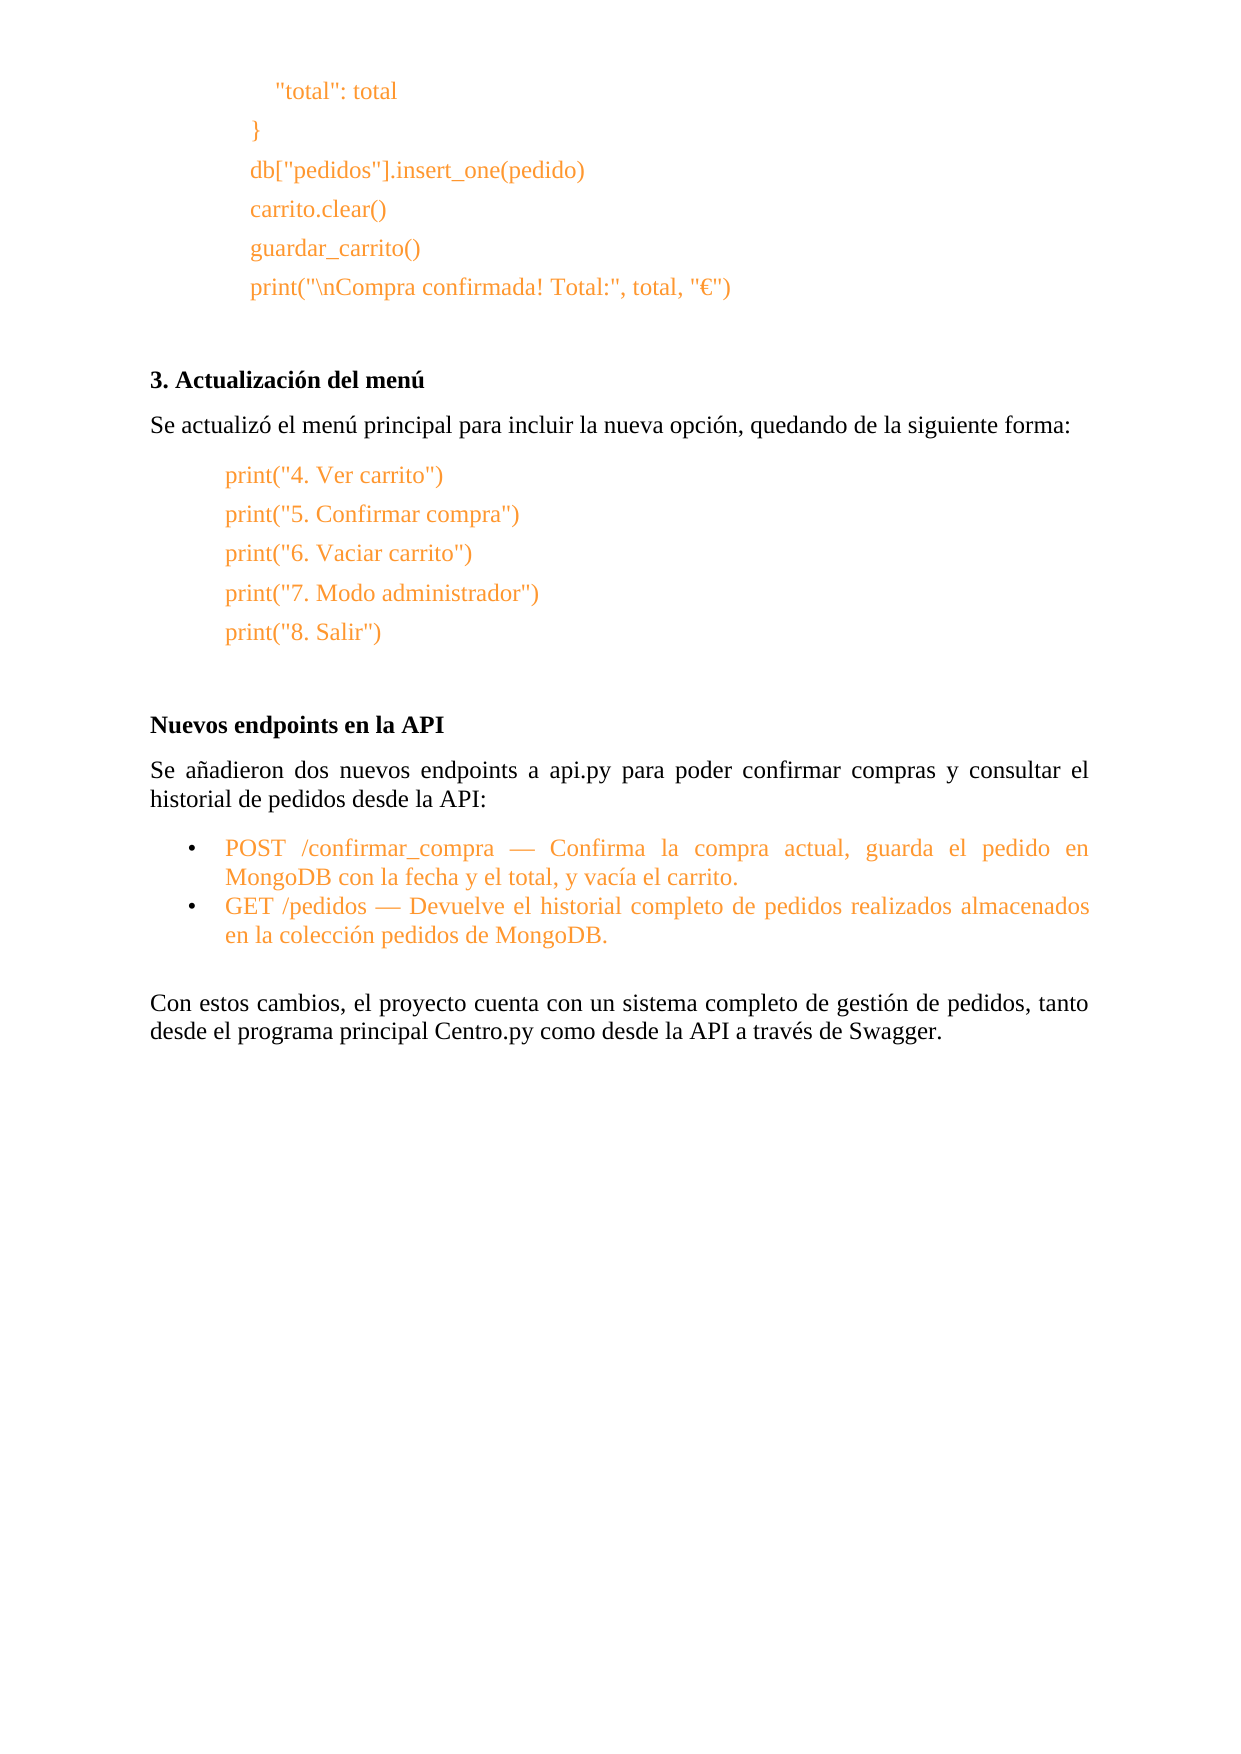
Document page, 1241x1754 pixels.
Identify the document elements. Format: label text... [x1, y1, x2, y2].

text print("8. Salir") [225, 617, 1090, 646]
text print("7. Modo administrador") [225, 578, 1090, 606]
text Con estos cambios, el proyecto cuenta con un sistema completo de gestión de pedidos, tanto desde el programa principal Centro.py como desde la API a través de Swagger. [150, 988, 1090, 1045]
text Se actualizó el menú principal para incluir la nueva opción, quedando de la siguiente forma: [150, 411, 1090, 439]
text print("5. Confirmar compra") [225, 499, 1090, 528]
text carrito.clear() [225, 194, 1090, 223]
text } [225, 116, 1090, 144]
text print("4. Ver carrito") [225, 460, 1090, 489]
text db["pedidos"].insert_one(pedido) [225, 155, 1090, 183]
text Se añadieron dos nuevos endpoints a api.py para poder confirmar compras y consultar el historial de pedidos desde la API: [150, 755, 1090, 813]
subtitle Nuevos endpoints en la API [150, 710, 1090, 738]
subtitle 3. Actualización del menú [150, 365, 1090, 394]
text print("6. Vaciar carrito") [225, 538, 1090, 567]
list GET /pedidos — Devuelve el historial completo de pedidos realizados almacenados en la colección pedidos de MongoDB. [187, 891, 1090, 948]
list POST /confirmar_compra — Confirma la compra actual, guarda el pedido en MongoDB con la fecha y el total, y vacía el carrito. [187, 833, 1090, 891]
text guardar_carrito() [225, 233, 1090, 262]
text print("\nCompra confirmada! Total:", total, "€") [225, 272, 1090, 301]
text "total": total [225, 76, 1090, 105]
